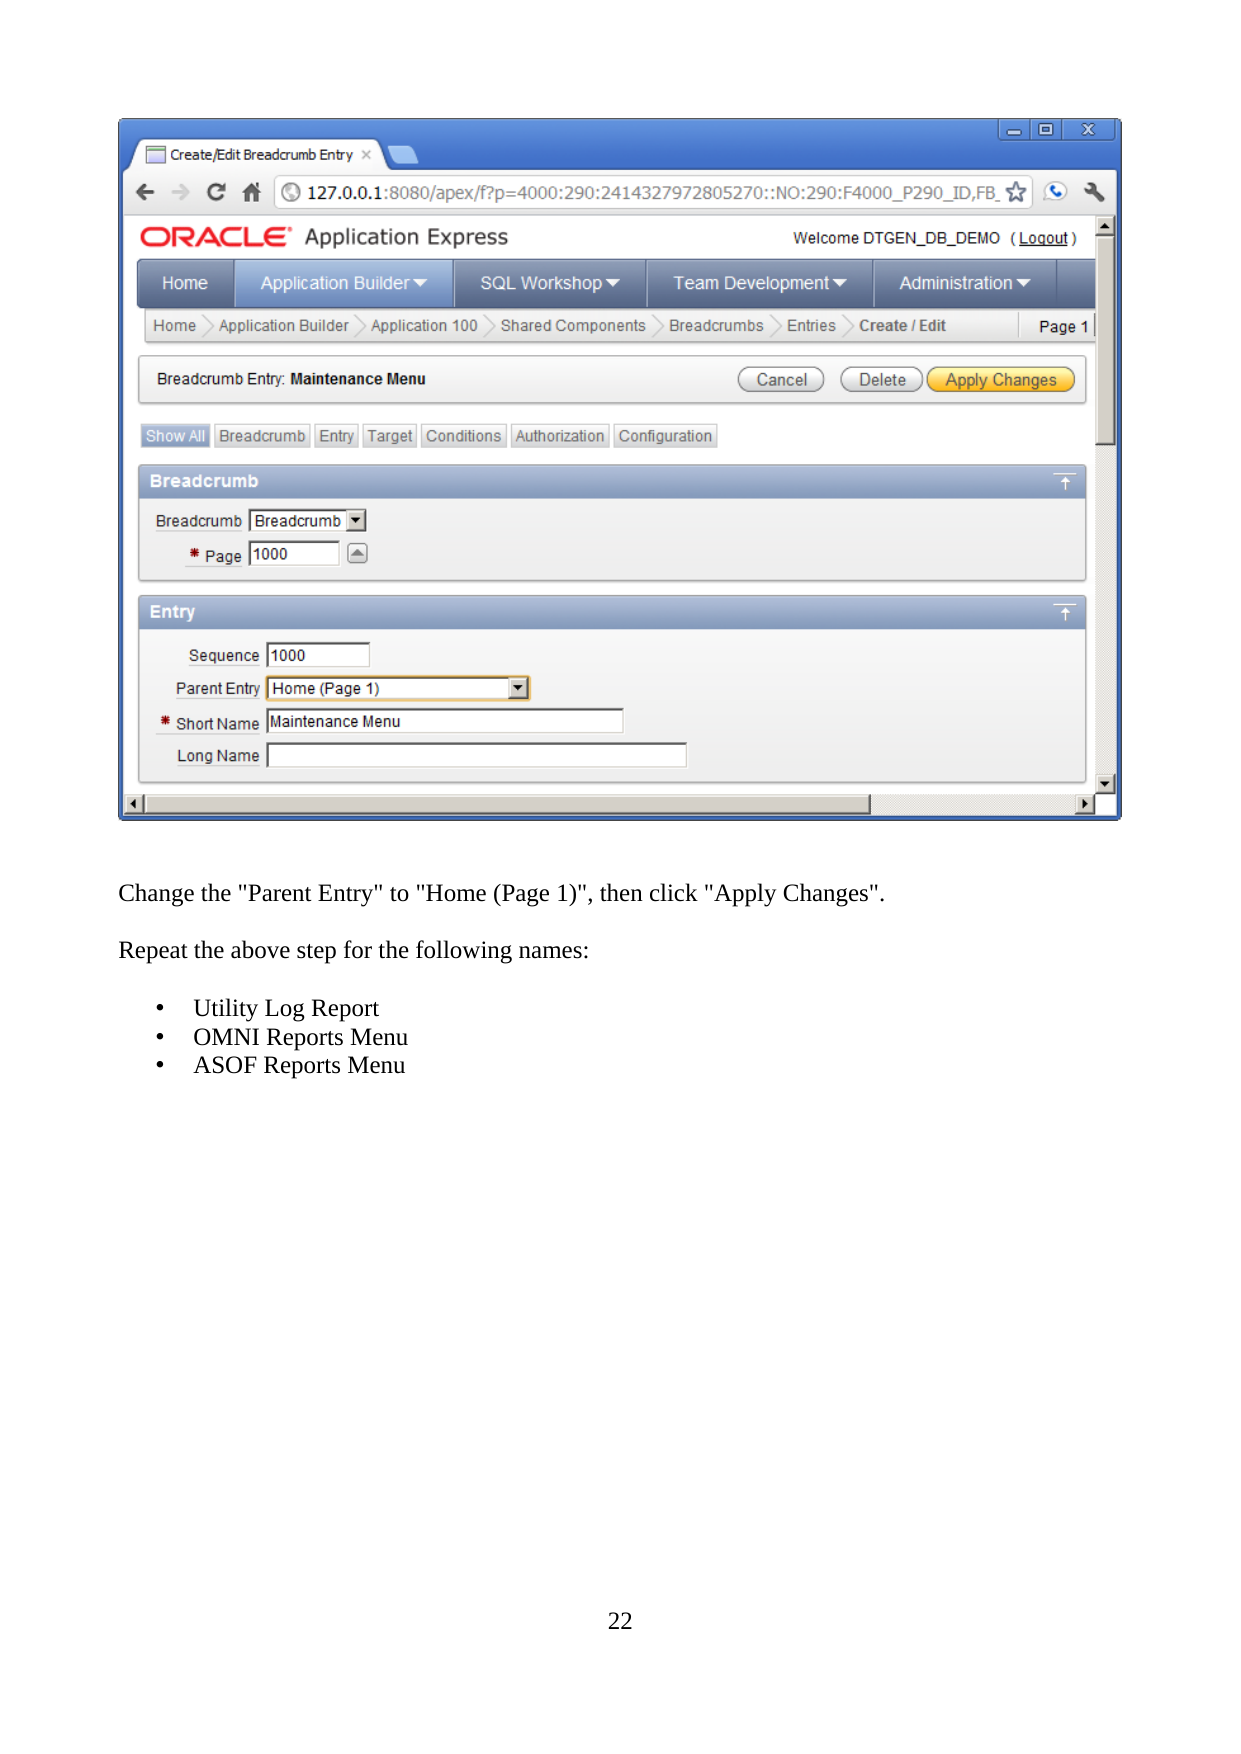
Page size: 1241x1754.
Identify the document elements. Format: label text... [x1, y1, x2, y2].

list OMNI Reports Menu [156, 1022, 1122, 1050]
list ASOF Reports Menu [156, 1050, 1122, 1079]
text Repeat the above step for the following names: [118, 935, 1122, 964]
list Utility Log Report [156, 993, 1122, 1022]
text Change the "Parent Entry" to "Home (Page 1)", then click "Apply Changes". [118, 878, 1122, 907]
picture [118, 118, 1122, 821]
